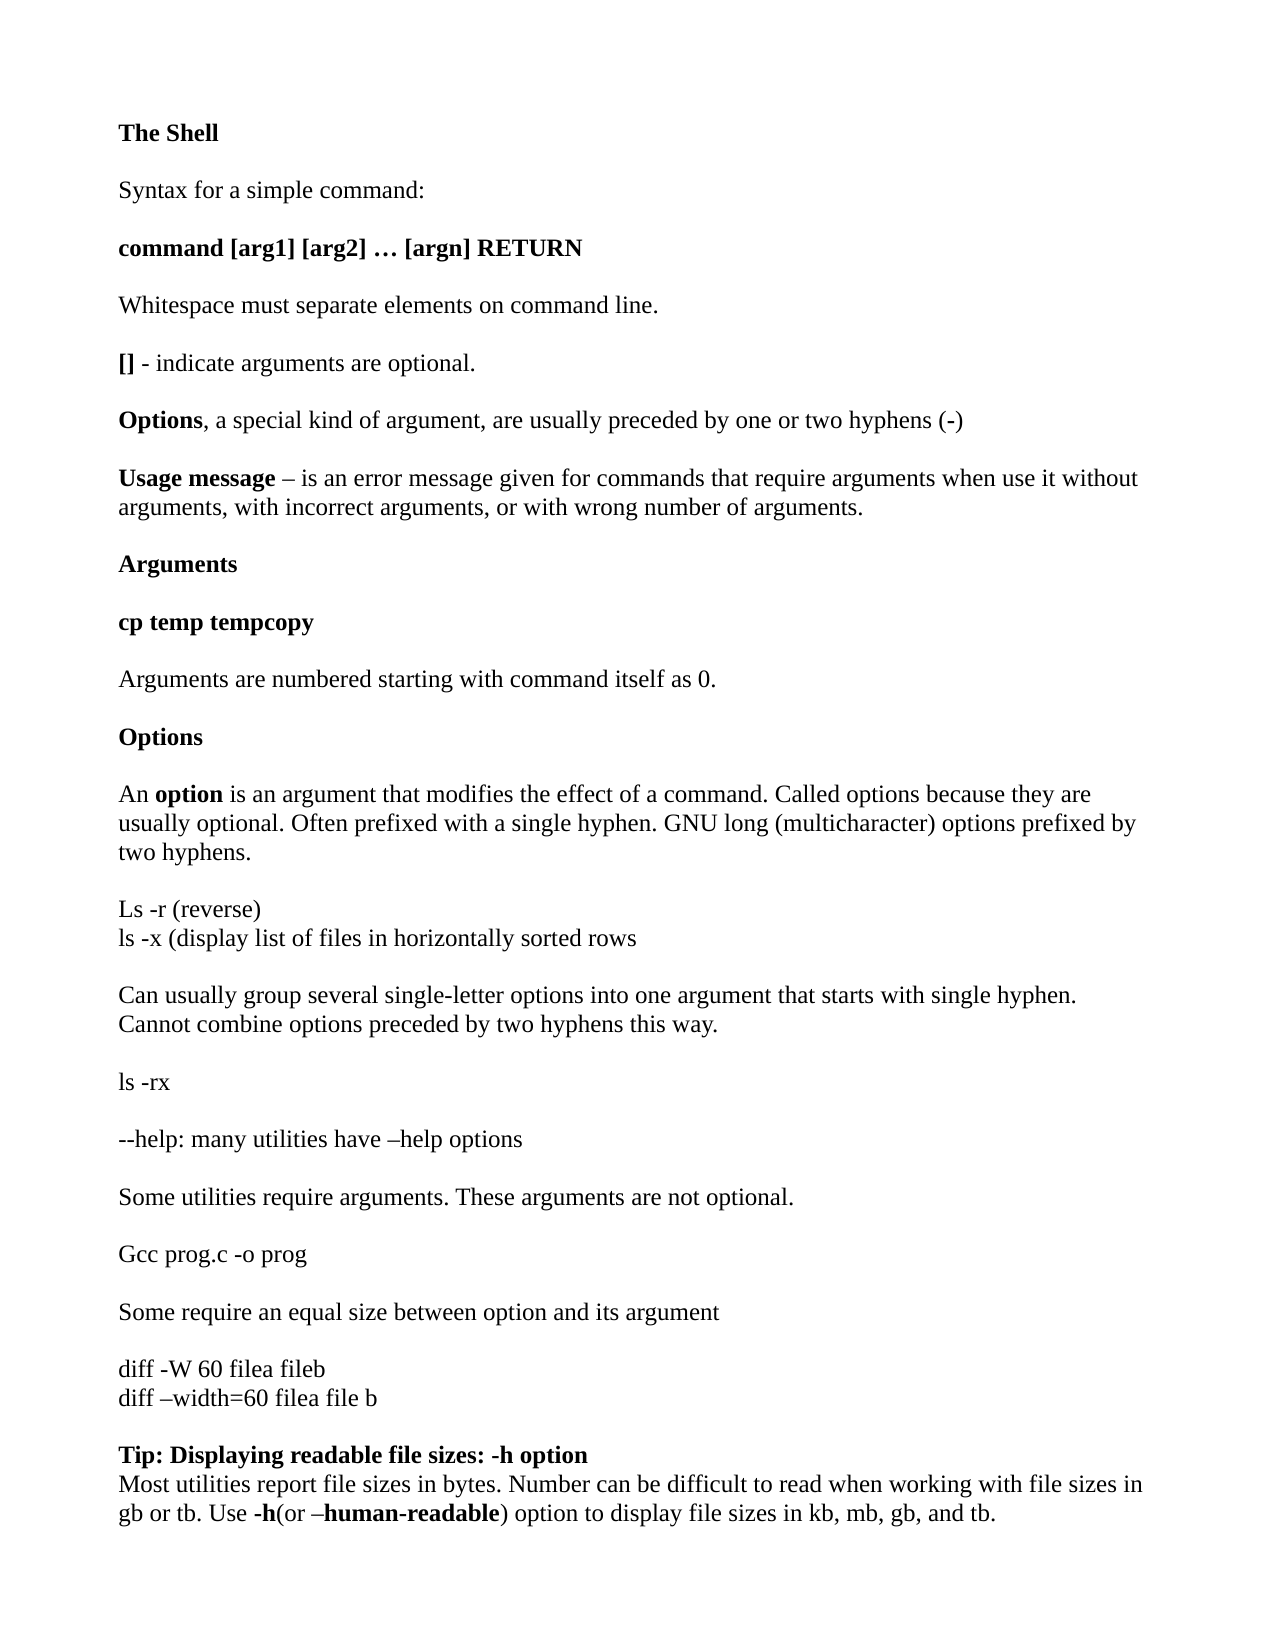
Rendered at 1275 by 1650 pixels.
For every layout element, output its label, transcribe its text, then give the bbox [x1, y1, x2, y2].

text Some utilities require arguments. These arguments are not optional. [118, 1182, 1157, 1211]
text Cannot combine options preceded by two hyphens this way. [118, 1009, 1157, 1038]
text diff -W 60 filea fileb [118, 1354, 1157, 1383]
text cp temp tempcopy [118, 607, 1157, 636]
text Whitespace must separate elements on command line. [118, 291, 1157, 319]
text Options, a special kind of argument, are usually preceded by one or two hyphens (-) [118, 406, 1157, 434]
text An option is an argument that modifies the effect of a command. Called options because they are usually optional. Often prefixed with a single hyphen. GNU long (multicharacter) options prefixed by two hyphens. [118, 779, 1157, 866]
text ls -rx [118, 1067, 1157, 1096]
text Syntax for a simple command: [118, 176, 1157, 204]
text Tip: Displaying readable file sizes: -h option [118, 1441, 1157, 1469]
text Can usually group several single-letter options into one argument that starts with single hyphen. [118, 981, 1157, 1009]
text Gcc prog.c -o prog [118, 1239, 1157, 1268]
text Options [118, 722, 1157, 751]
text The Shell [118, 118, 1157, 147]
text Ls -r (reverse) [118, 894, 1157, 923]
text Most utilities report file sizes in bytes. Number can be difficult to read when working with file sizes in gb or tb. Use -h(or –human-readable) option to display file sizes in kb, mb, gb, and tb. [118, 1469, 1157, 1527]
text Some require an equal size between option and its argument [118, 1297, 1157, 1326]
text diff –width=60 filea file b [118, 1383, 1157, 1412]
text Arguments are numbered starting with command itself as 0. [118, 664, 1157, 693]
text [] - indicate arguments are optional. [118, 348, 1157, 377]
text ls -x (display list of files in horizontally sorted rows [118, 923, 1157, 952]
text Usage message – is an error message given for commands that require arguments when use it without arguments, with incorrect arguments, or with wrong number of arguments. [118, 463, 1157, 521]
text command [arg1] [arg2] … [argn] RETURN [118, 233, 1157, 262]
text --help: many utilities have –help options [118, 1124, 1157, 1153]
text Arguments [118, 549, 1157, 578]
